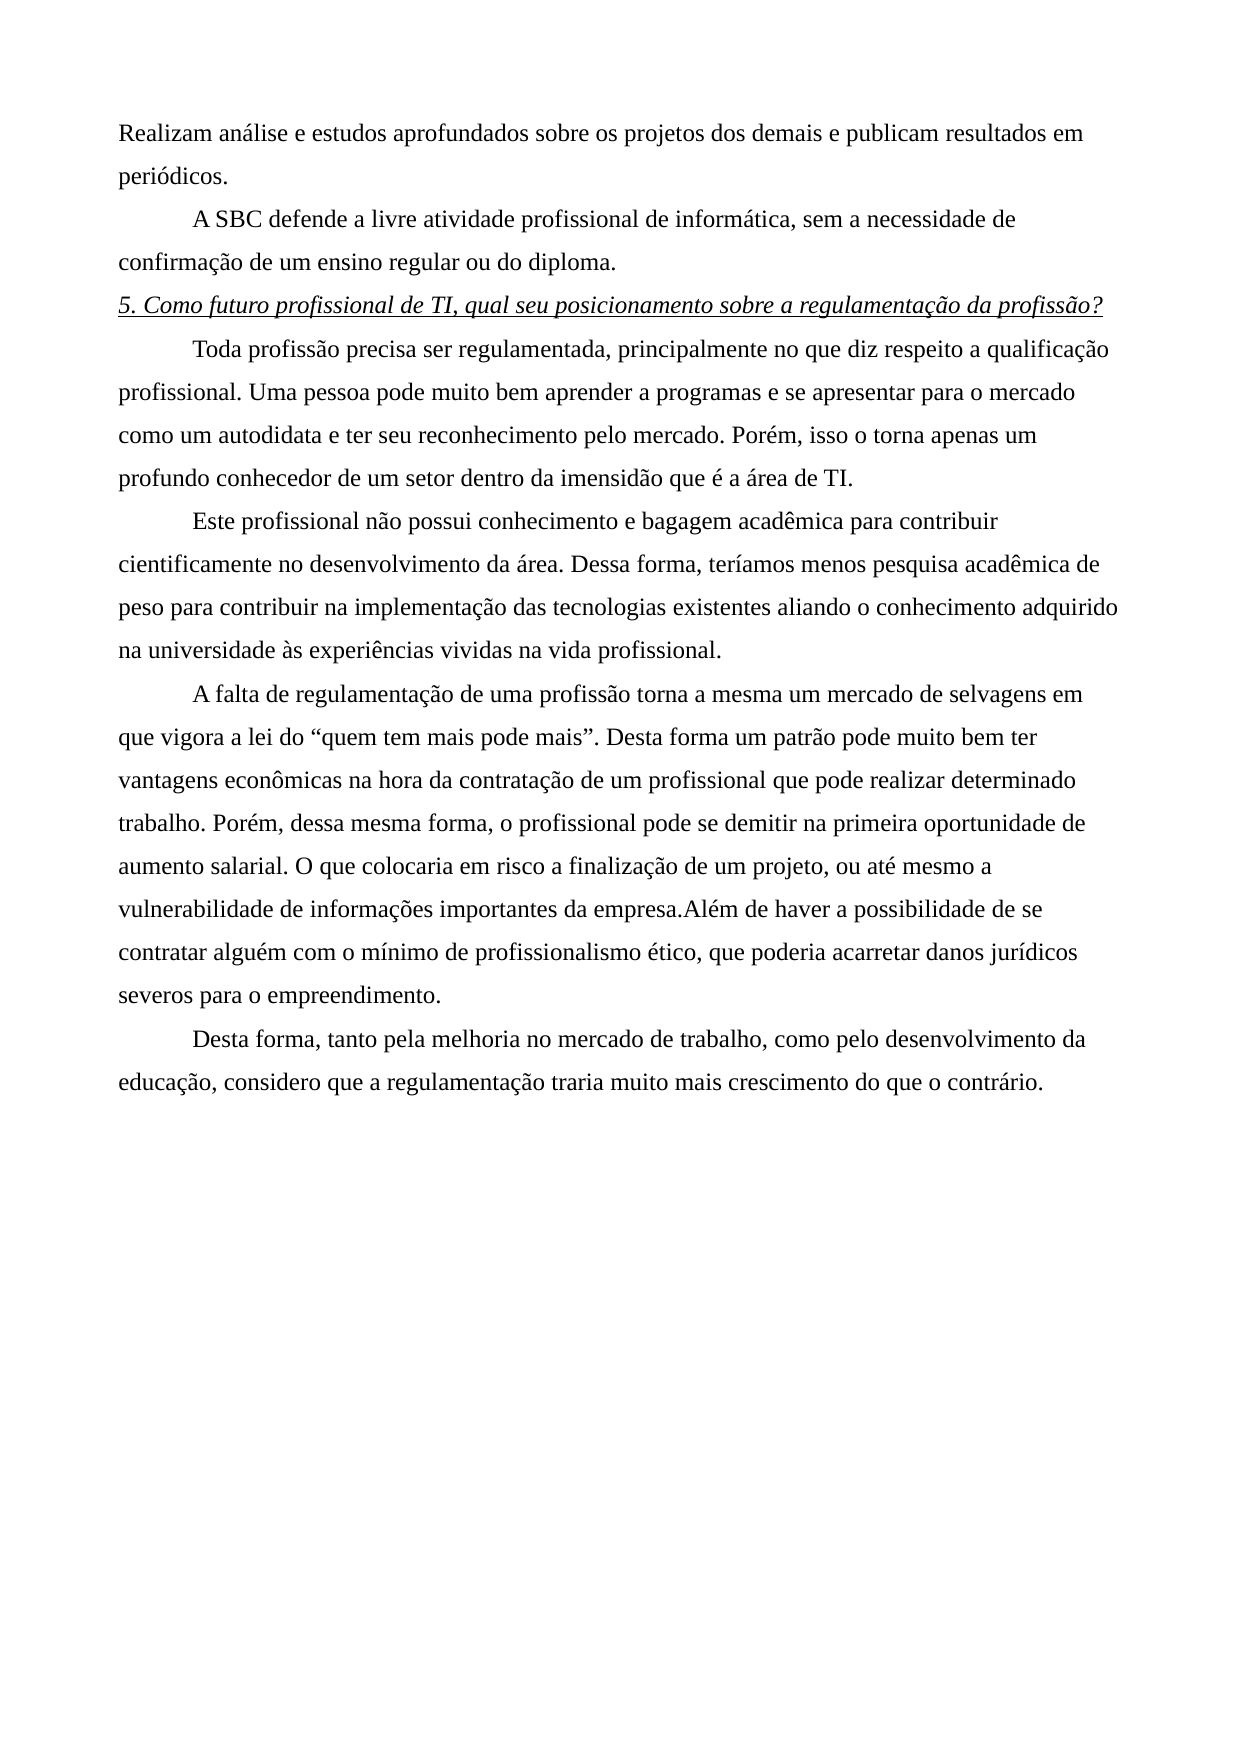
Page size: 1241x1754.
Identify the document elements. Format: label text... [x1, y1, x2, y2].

text A falta de regulamentação de uma profissão torna a mesma um mercado de selvagens em que vigora a lei do “quem tem mais pode mais”. Desta forma um patrão pode muito bem ter vantagens econômicas na hora da contratação de um profissional que pode realizar determinado trabalho. Porém, dessa mesma forma, o profissional pode se demitir na primeira oportunidade de aumento salarial. O que colocaria em risco a finalização de um projeto, ou até mesmo a vulnerabilidade de informações importantes da empresa.Além de haver a possibilidade de se contratar alguém com o mínimo de profissionalismo ético, que poderia acarretar danos jurídicos severos para o empreendimento. [118, 679, 1122, 1009]
text Toda profissão precisa ser regulamentada, principalmente no que diz respeito a qualificação profissional. Uma pessoa pode muito bem aprender a programas e se apresentar para o mercado como um autodidata e ter seu reconhecimento pelo mercado. Porém, isso o torna apenas um profundo conhecedor de um setor dentro da imensidão que é a área de TI. [118, 334, 1122, 492]
text 5. Como futuro profissional de TI, qual seu posicionamento sobre a regulamentação da profissão? [118, 291, 1122, 319]
text Desta forma, tanto pela melhoria no mercado de trabalho, como pelo desenvolvimento da educação, considero que a regulamentação traria muito mais crescimento do que o contrário. [118, 1024, 1122, 1096]
text Este profissional não possui conhecimento e bagagem acadêmica para contribuir cientificamente no desenvolvimento da área. Dessa forma, teríamos menos pesquisa acadêmica de peso para contribuir na implementação das tecnologias existentes aliando o conhecimento adquirido na universidade às experiências vividas na vida profissional. [118, 506, 1122, 664]
text A SBC defende a livre atividade profissional de informática, sem a necessidade de confirmação de um ensino regular ou do diploma. [118, 204, 1122, 276]
text Realizam análise e estudos aprofundados sobre os projetos dos demais e publicam resultados em periódicos. [118, 118, 1122, 190]
